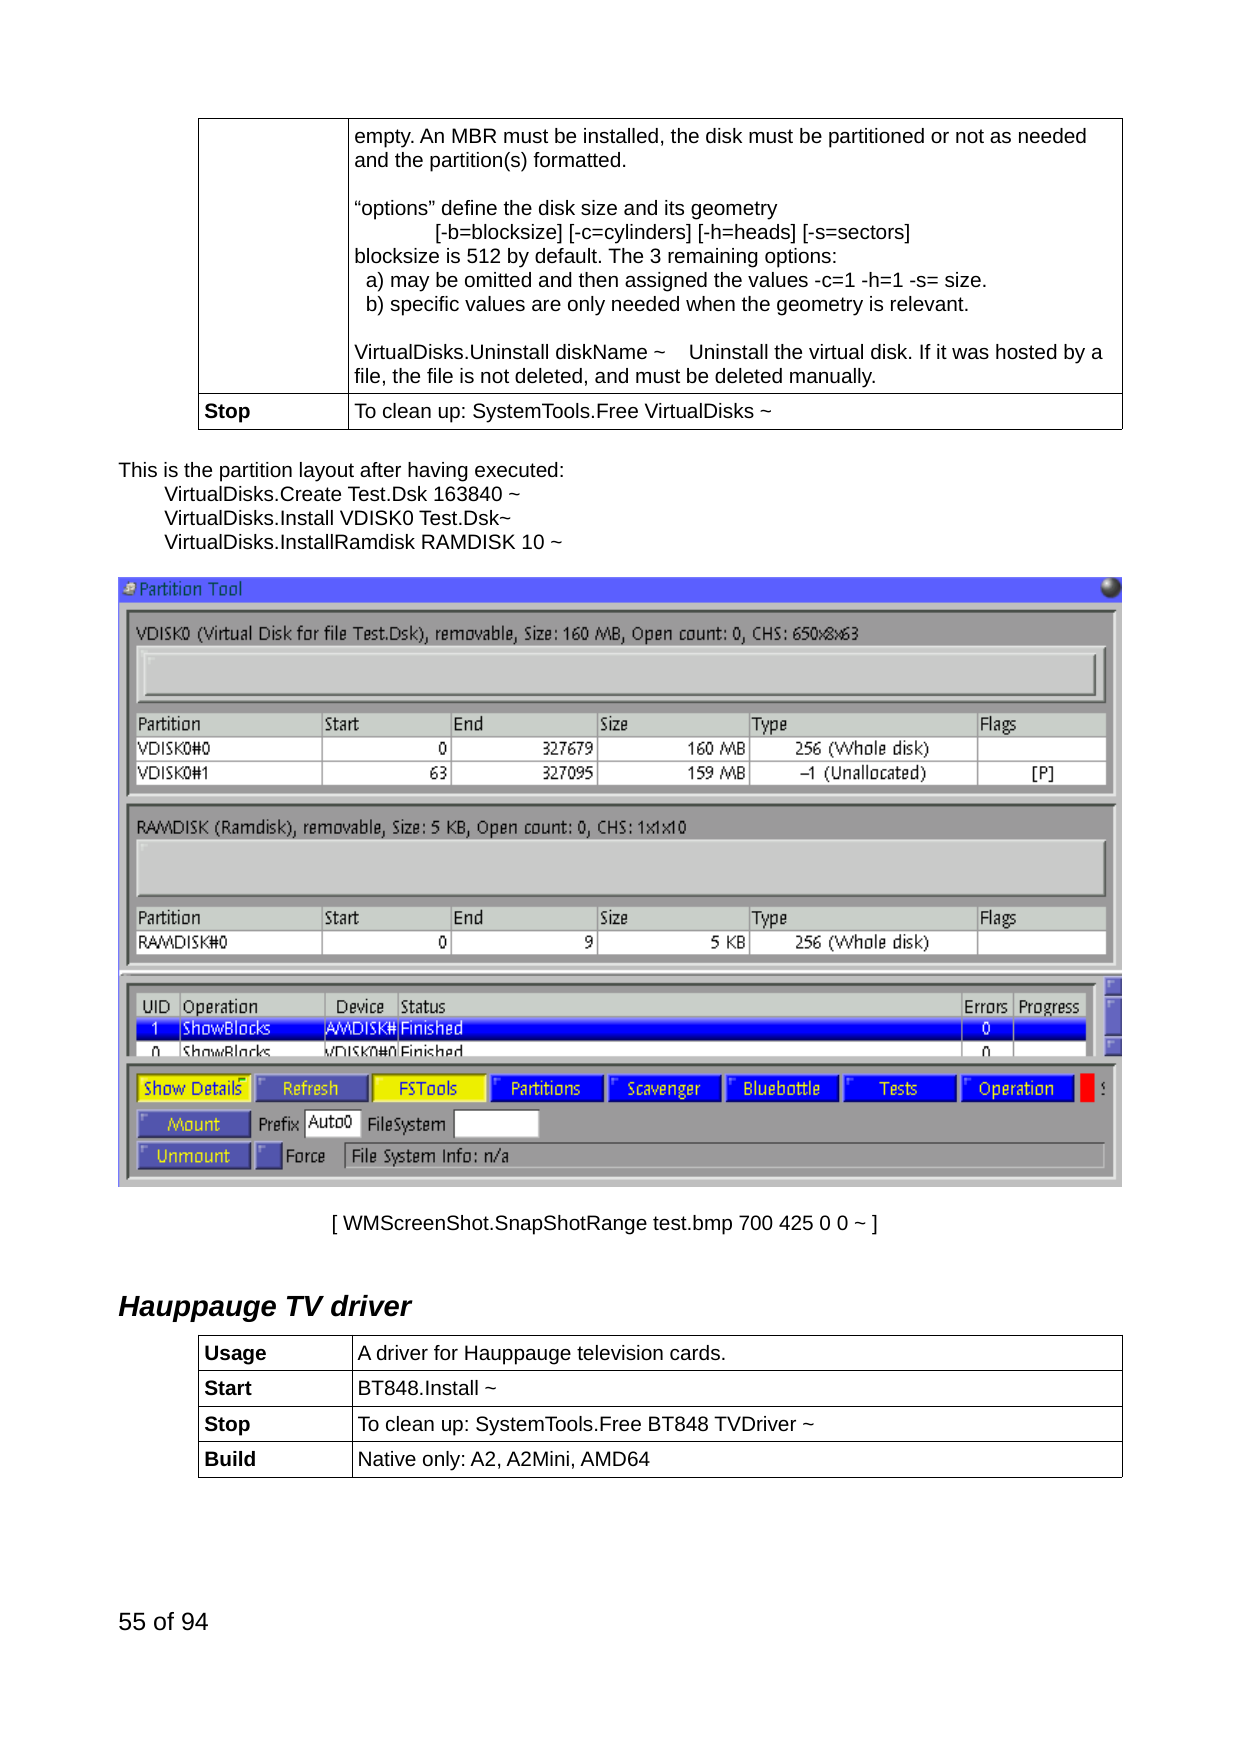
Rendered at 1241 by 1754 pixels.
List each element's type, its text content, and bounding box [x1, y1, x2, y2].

table_cell Stop [199, 1407, 352, 1441]
subtitle Hauppauge TV driver [118, 1288, 1122, 1322]
table_header A driver for Hauppauge television cards. [353, 1336, 1122, 1370]
table_cell To clean up: SystemTools.Free VirtualDisks ~ [349, 394, 1122, 429]
text VirtualDisks.InstallRamdisk RAMDISK 10 ~ [118, 529, 1122, 553]
table_cell To clean up: SystemTools.Free BT848 TVDriver ~ [353, 1407, 1122, 1441]
table_cell [199, 119, 348, 393]
picture [118, 577, 1122, 1187]
table_cell empty. An MBR must be installed, the disk must be partitioned or not as needed and the partition(s) formatted. “options” define the disk size and its geometry [-b=blocksize] [-c=cylinders] [-h=heads] [-s=sectors] blocksize is 512 by default. The 3 remaining options: a) may be omitted and then assigned the values -c=1 -h=1 -s= size. b) specific values are only needed when the geometry is relevant. VirtualDisks.Uninstall diskName ~ Uninstall the virtual disk. If it was hosted by a file, the file is not deleted, and must be deleted manually. [349, 119, 1122, 393]
table_cell Start [199, 1371, 352, 1406]
text [ WMScreenShot.SnapShotRange test.bmp 700 425 0 0 ~ ] [118, 1211, 1122, 1235]
table_header Usage [199, 1336, 352, 1370]
text VirtualDisks.Create Test.Dsk 163840 ~ VirtualDisks.Install VDISK0 Test.Dsk~ [118, 482, 1122, 529]
table_cell Build [199, 1442, 352, 1477]
table_cell Native only: A2, A2Mini, AMD64 [353, 1442, 1122, 1477]
table_cell BT848.Install ~ [353, 1371, 1122, 1406]
table_cell Stop [199, 394, 348, 429]
text This is the partition layout after having executed: [118, 458, 1122, 482]
